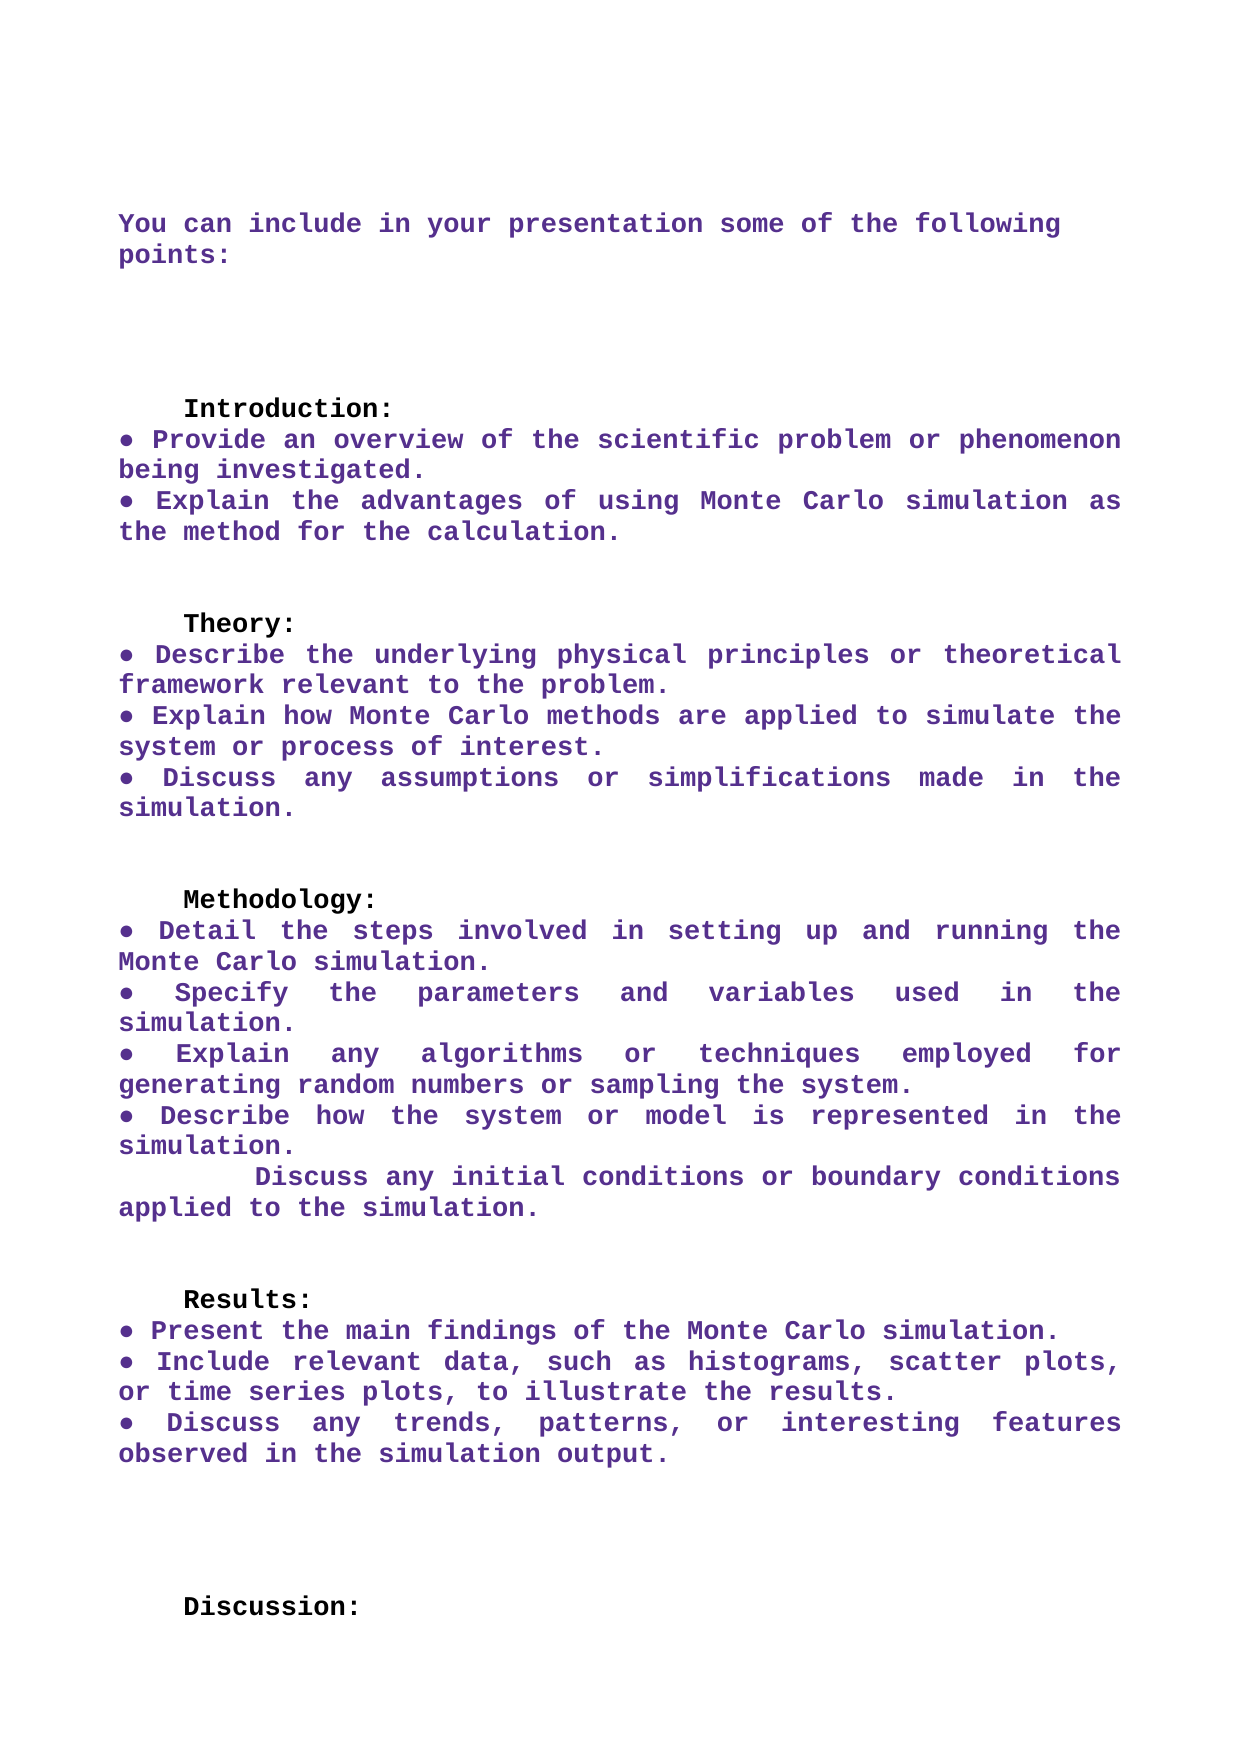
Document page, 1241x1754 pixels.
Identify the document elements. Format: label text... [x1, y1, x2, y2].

text Theory: [118, 610, 1122, 641]
text ● Discuss any assumptions or simplifications made in the simulation. [118, 763, 1122, 825]
text ● Discuss any trends, patterns, or interesting features observed in the simulation output. [118, 1409, 1122, 1470]
text ● Present the main findings of the Monte Carlo simulation. [118, 1317, 1122, 1347]
text ● Provide an overview of the scientific problem or phenomenon being investigated. [118, 425, 1122, 487]
text ● Detail the steps involved in setting up and running the Monte Carlo simulation. [118, 917, 1122, 978]
text ● Explain how Monte Carlo methods are applied to simulate the system or process of interest. [118, 702, 1122, 763]
text ● Explain any algorithms or techniques employed for generating random numbers or sampling the system. [118, 1040, 1122, 1101]
text Discuss any initial conditions or boundary conditions applied to the simulation. [118, 1163, 1122, 1224]
text Introduction: [118, 395, 1122, 425]
text ● Include relevant data, such as histograms, scatter plots, or time series plots, to illustrate the results. [118, 1347, 1122, 1409]
text ● Describe how the system or model is represented in the simulation. [118, 1101, 1122, 1163]
text Results: [118, 1286, 1122, 1317]
text Methodology: [118, 886, 1122, 917]
text ● Explain the advantages of using Monte Carlo simulation as the method for the calculation. [118, 487, 1122, 548]
text You can include in your presentation some of the following points: [118, 210, 1122, 272]
text Discussion: [118, 1593, 1122, 1624]
text ● Specify the parameters and variables used in the simulation. [118, 978, 1122, 1040]
text ● Describe the underlying physical principles or theoretical framework relevant to the problem. [118, 641, 1122, 702]
